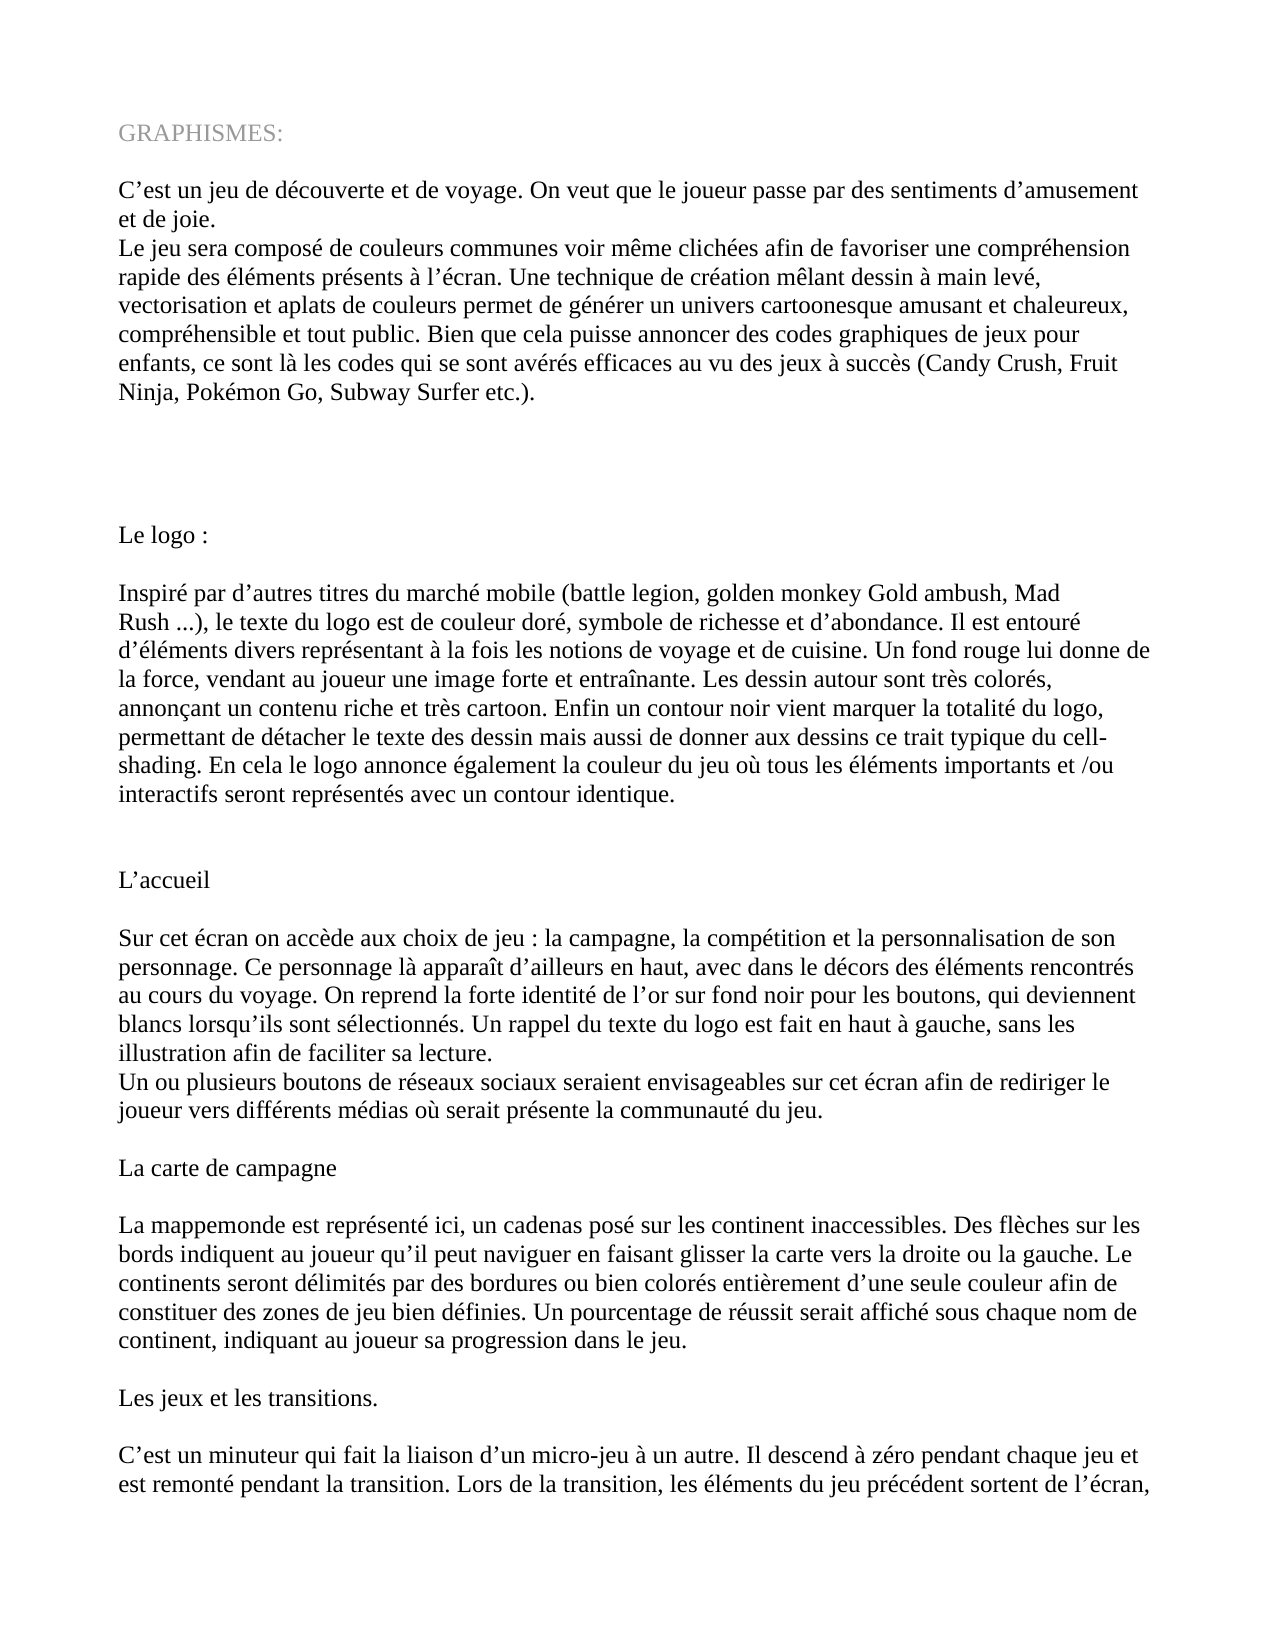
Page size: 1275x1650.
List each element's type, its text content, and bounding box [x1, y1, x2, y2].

text La mappemonde est représenté ici, un cadenas posé sur les continent inaccessibles. Des flèches sur les bords indiquent au joueur qu’il peut naviguer en faisant glisser la carte vers la droite ou la gauche. Le continents seront délimités par des bordures ou bien colorés entièrement d’une seule couleur afin de constituer des zones de jeu bien définies. Un pourcentage de réussit serait affiché sous chaque nom de continent, indiquant au joueur sa progression dans le jeu. [118, 1211, 1157, 1354]
text C’est un jeu de découverte et de voyage. On veut que le joueur passe par des sentiments d’amusement et de joie. [118, 176, 1157, 233]
text Le logo : [118, 521, 1157, 549]
text L’accueil [118, 866, 1157, 894]
text Un ou plusieurs boutons de réseaux sociaux seraient envisageables sur cet écran afin de rediriger le joueur vers différents médias où serait présente la communauté du jeu. [118, 1067, 1157, 1124]
text La carte de campagne [118, 1153, 1157, 1182]
text Les jeux et les transitions. [118, 1383, 1157, 1412]
text Sur cet écran on accède aux choix de jeu : la campagne, la compétition et la personnalisation de son personnage. Ce personnage là apparaît d’ailleurs en haut, avec dans le décors des éléments rencontrés au cours du voyage. On reprend la forte identité de l’or sur fond noir pour les boutons, qui deviennent blancs lorsqu’ils sont sélectionnés. Un rappel du texte du logo est fait en haut à gauche, sans les illustration afin de faciliter sa lecture. [118, 923, 1157, 1067]
text Inspiré par d’autres titres du marché mobile (battle legion, golden monkey Gold ambush, Mad Rush ...), le texte du logo est de couleur doré, symbole de richesse et d’abondance. Il est entouré d’éléments divers représentant à la fois les notions de voyage et de cuisine. Un fond rouge lui donne de la force, vendant au joueur une image forte et entraînante. Les dessin autour sont très colorés, annonçant un contenu riche et très cartoon. Enfin un contour noir vient marquer la totalité du logo, permettant de détacher le texte des dessin mais aussi de donner aux dessins ce trait typique du cell-shading. En cela le logo annonce également la couleur du jeu où tous les éléments importants et /ou interactifs seront représentés avec un contour identique. [118, 578, 1157, 808]
text Le jeu sera composé de couleurs communes voir même clichées afin de favoriser une compréhension rapide des éléments présents à l’écran. Une technique de création mêlant dessin à main levé, vectorisation et aplats de couleurs permet de générer un univers cartoonesque amusant et chaleureux, compréhensible et tout public. Bien que cela puisse annoncer des codes graphiques de jeux pour enfants, ce sont là les codes qui se sont avérés efficaces au vu des jeux à succès (Candy Crush, Fruit Ninja, Pokémon Go, Subway Surfer etc.). [118, 233, 1157, 406]
text C’est un minuteur qui fait la liaison d’un micro-jeu à un autre. Il descend à zéro pendant chaque jeu et est remonté pendant la transition. Lors de la transition, les éléments du jeu précédent sortent de l’écran, [118, 1441, 1157, 1498]
text GRAPHISMES: [118, 118, 1157, 147]
